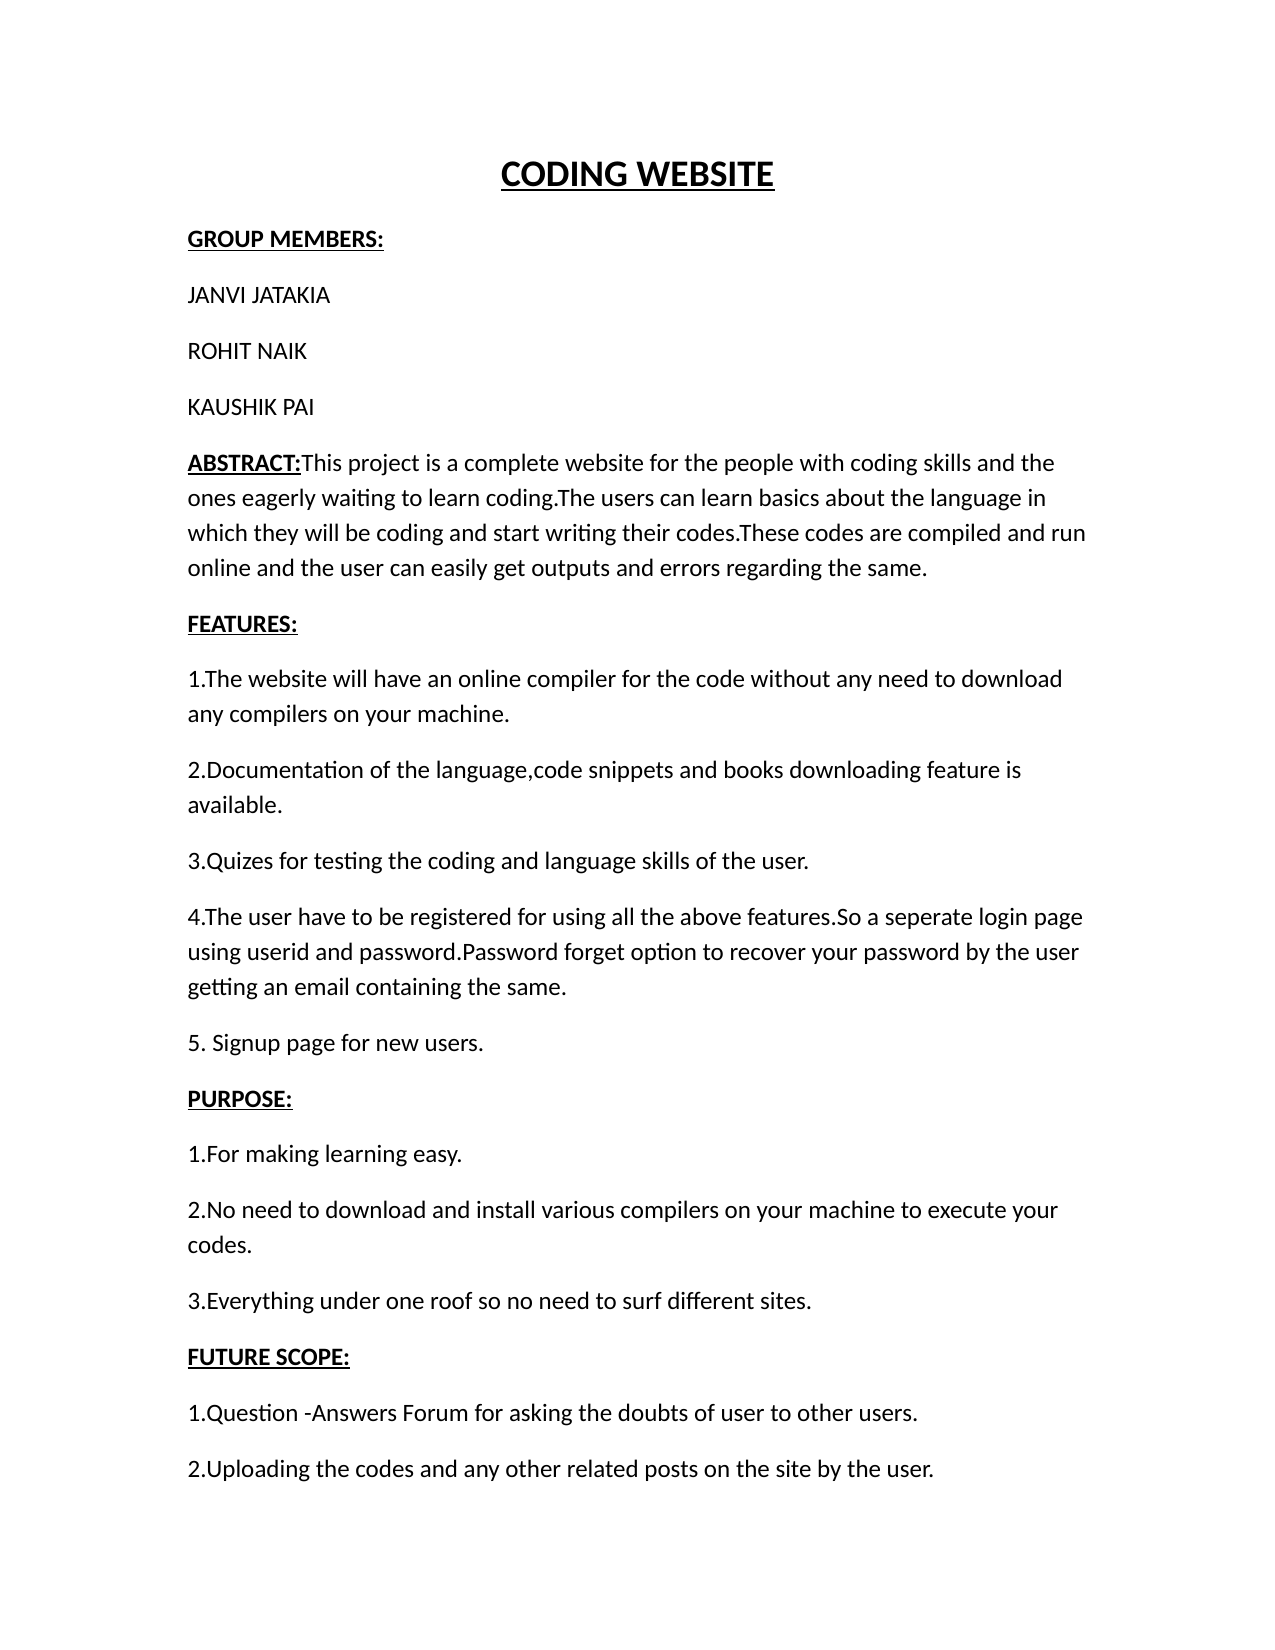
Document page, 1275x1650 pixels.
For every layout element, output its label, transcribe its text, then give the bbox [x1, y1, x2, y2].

text 1.For making learning easy. [187, 1138, 1087, 1169]
text ROHIT NAIK [187, 335, 1087, 366]
text 2.Documentation of the language,code snippets and books downloading feature is available. [187, 754, 1087, 820]
text CODING WEBSITE [187, 150, 1087, 196]
text 2.Uploading the codes and any other related posts on the site by the user. [187, 1453, 1087, 1483]
text JANVI JATAKIA [187, 279, 1087, 310]
text 4.The user have to be registered for using all the above features.So a seperate login page using userid and password.Password forget option to recover your password by the user getting an email containing the same. [187, 901, 1087, 1002]
text 3.Quizes for testing the coding and language skills of the user. [187, 845, 1087, 876]
text 1.The website will have an online compiler for the code without any need to download any compilers on your machine. [187, 663, 1087, 729]
text FUTURE SCOPE: [187, 1341, 1087, 1372]
text 1.Question -Answers Forum for asking the doubts of user to other users. [187, 1397, 1087, 1427]
text KAUSHIK PAI [187, 391, 1087, 422]
text 2.No need to download and install various compilers on your machine to execute your codes. [187, 1194, 1087, 1260]
text PURPOSE: [187, 1083, 1087, 1113]
text 3.Everything under one roof so no need to surf different sites. [187, 1285, 1087, 1316]
text ABSTRACT:This project is a complete website for the people with coding skills and the ones eagerly waiting to learn coding.The users can learn basics about the language in which they will be coding and start writing their codes.These codes are compiled and run online and the user can easily get outputs and errors regarding the same. [187, 447, 1087, 582]
text GROUP MEMBERS: [187, 223, 1087, 254]
text 5. Signup page for new users. [187, 1027, 1087, 1057]
text FEATURES: [187, 608, 1087, 638]
